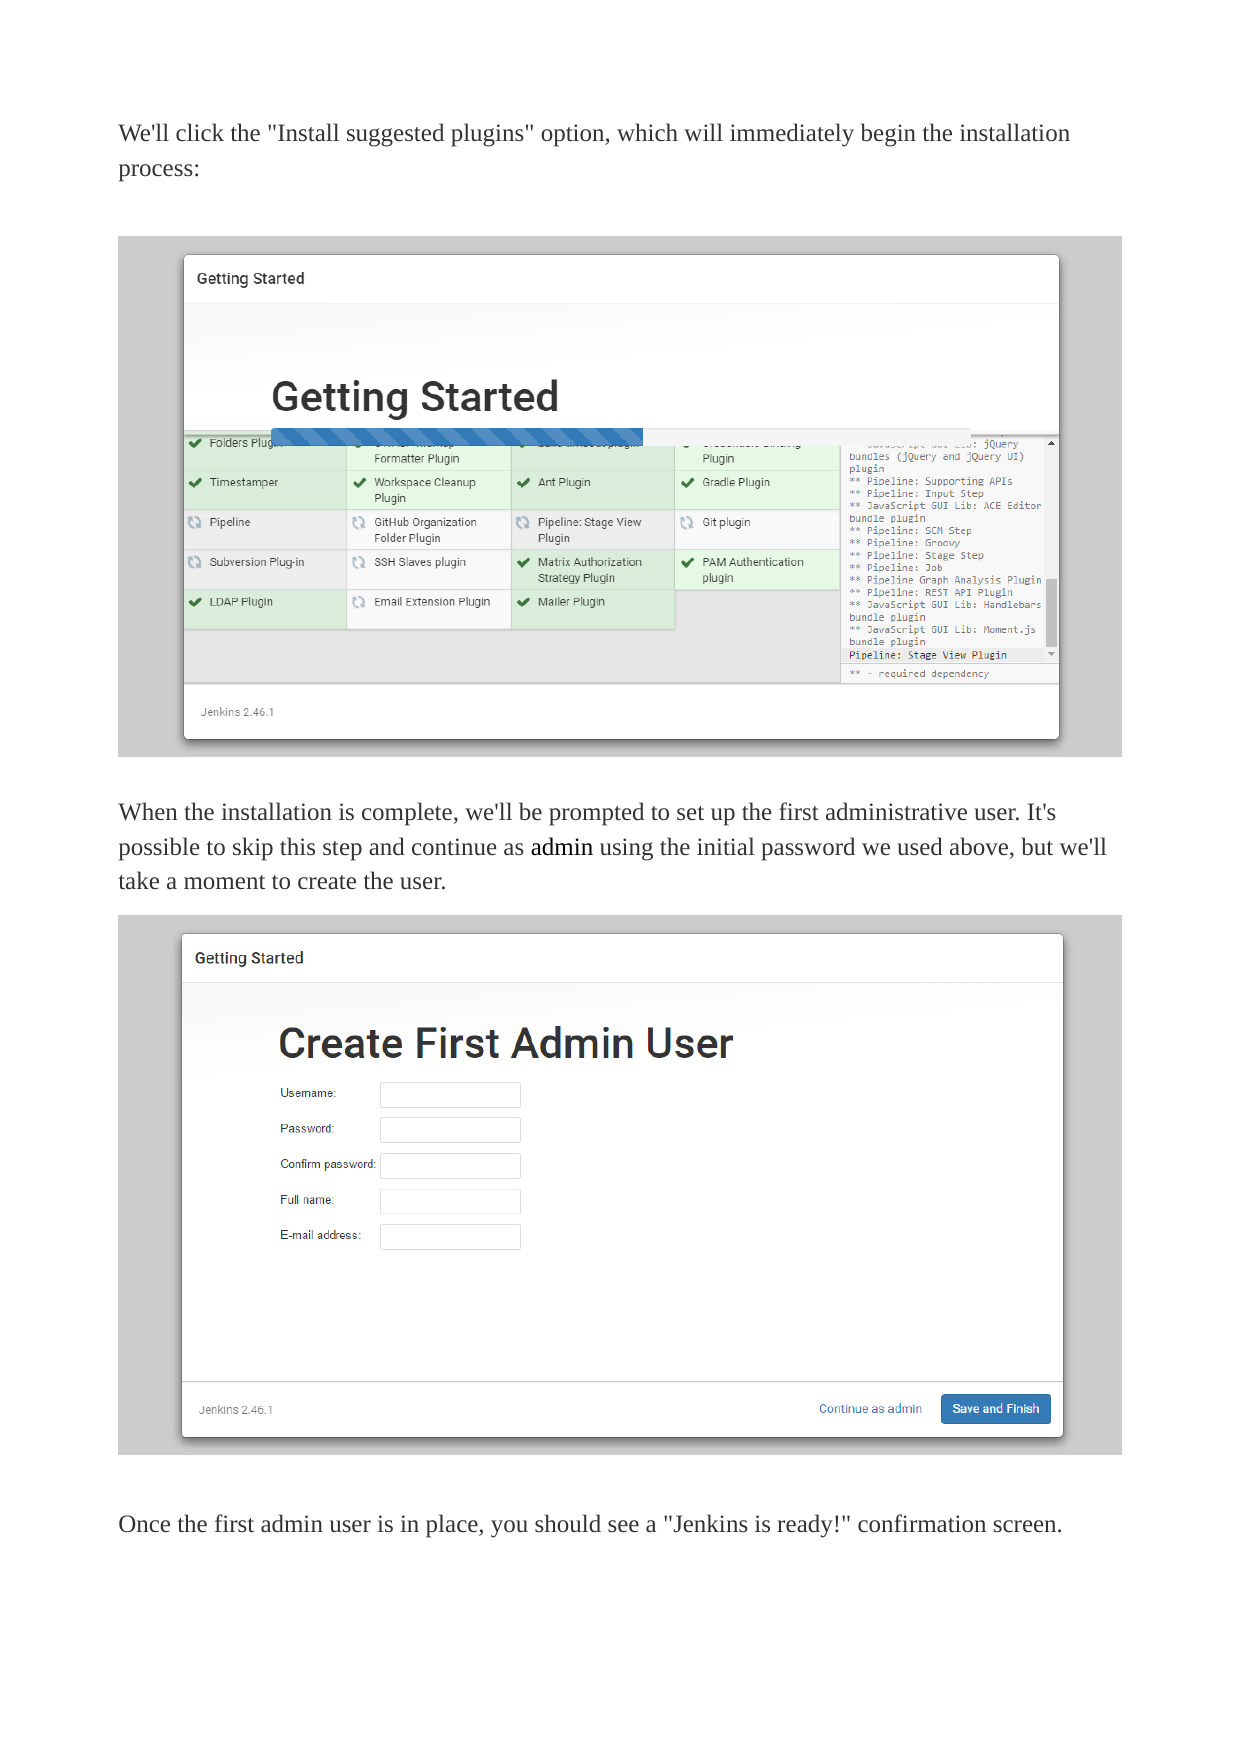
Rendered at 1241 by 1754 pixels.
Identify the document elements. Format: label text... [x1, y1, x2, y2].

text We'll click the "Install suggested plugins" option, which will immediately begin the installation process: [118, 118, 1122, 216]
picture [118, 915, 1123, 1455]
text Once the first admin user is in place, you should see a "Jenkins is ready!" confirmation screen. [118, 1509, 1122, 1538]
picture [118, 236, 1123, 757]
text When the installation is complete, we'll be prompted to set up the first administrative user. It's possible to skip this step and continue as admin using the initial password we used above, but we'll take a moment to create the user. [118, 757, 1122, 895]
